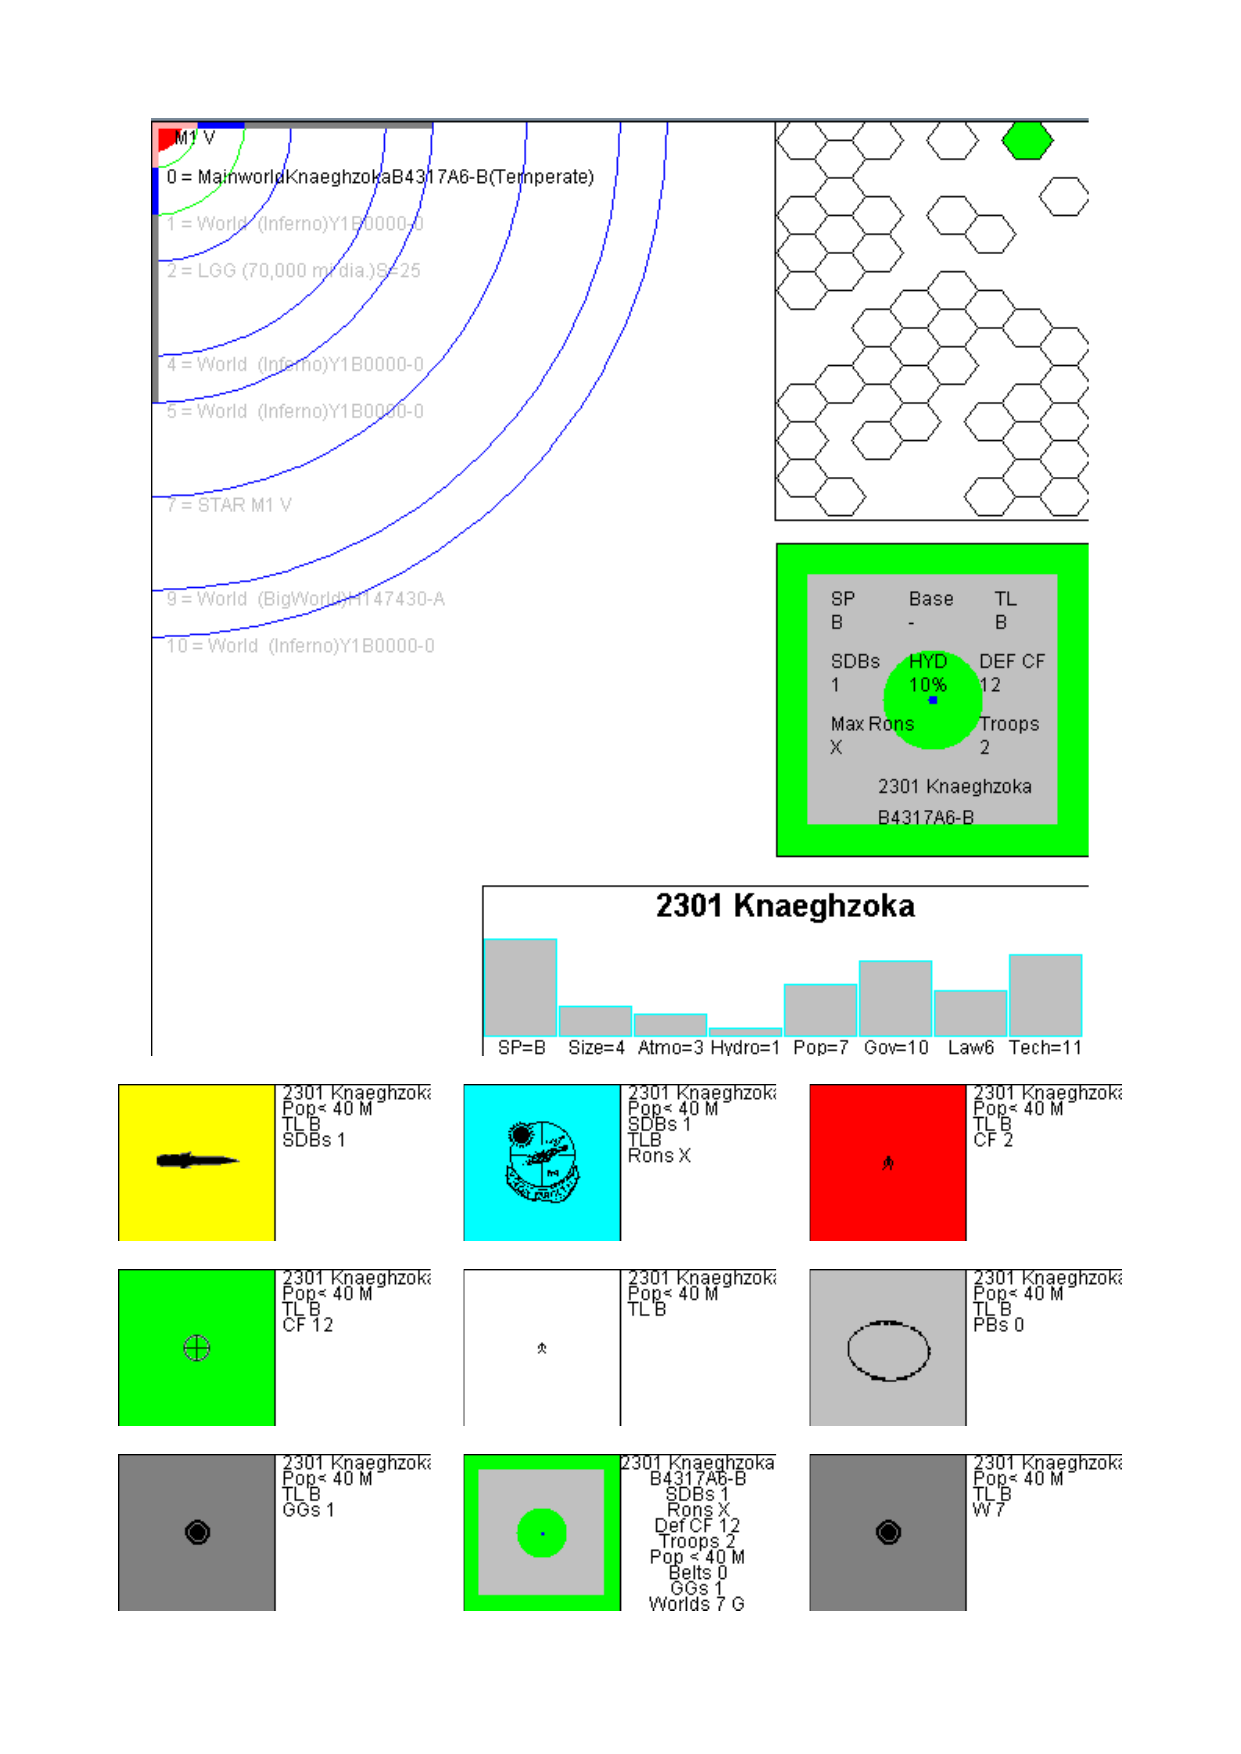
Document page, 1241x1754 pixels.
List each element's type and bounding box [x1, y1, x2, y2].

picture [118, 1454, 431, 1611]
picture [463, 1269, 777, 1426]
picture [118, 1084, 431, 1241]
picture [809, 1454, 1122, 1611]
picture [463, 1454, 777, 1611]
picture [151, 118, 1089, 1056]
picture [809, 1084, 1122, 1241]
picture [463, 1084, 777, 1241]
picture [809, 1269, 1122, 1426]
picture [118, 1269, 431, 1426]
